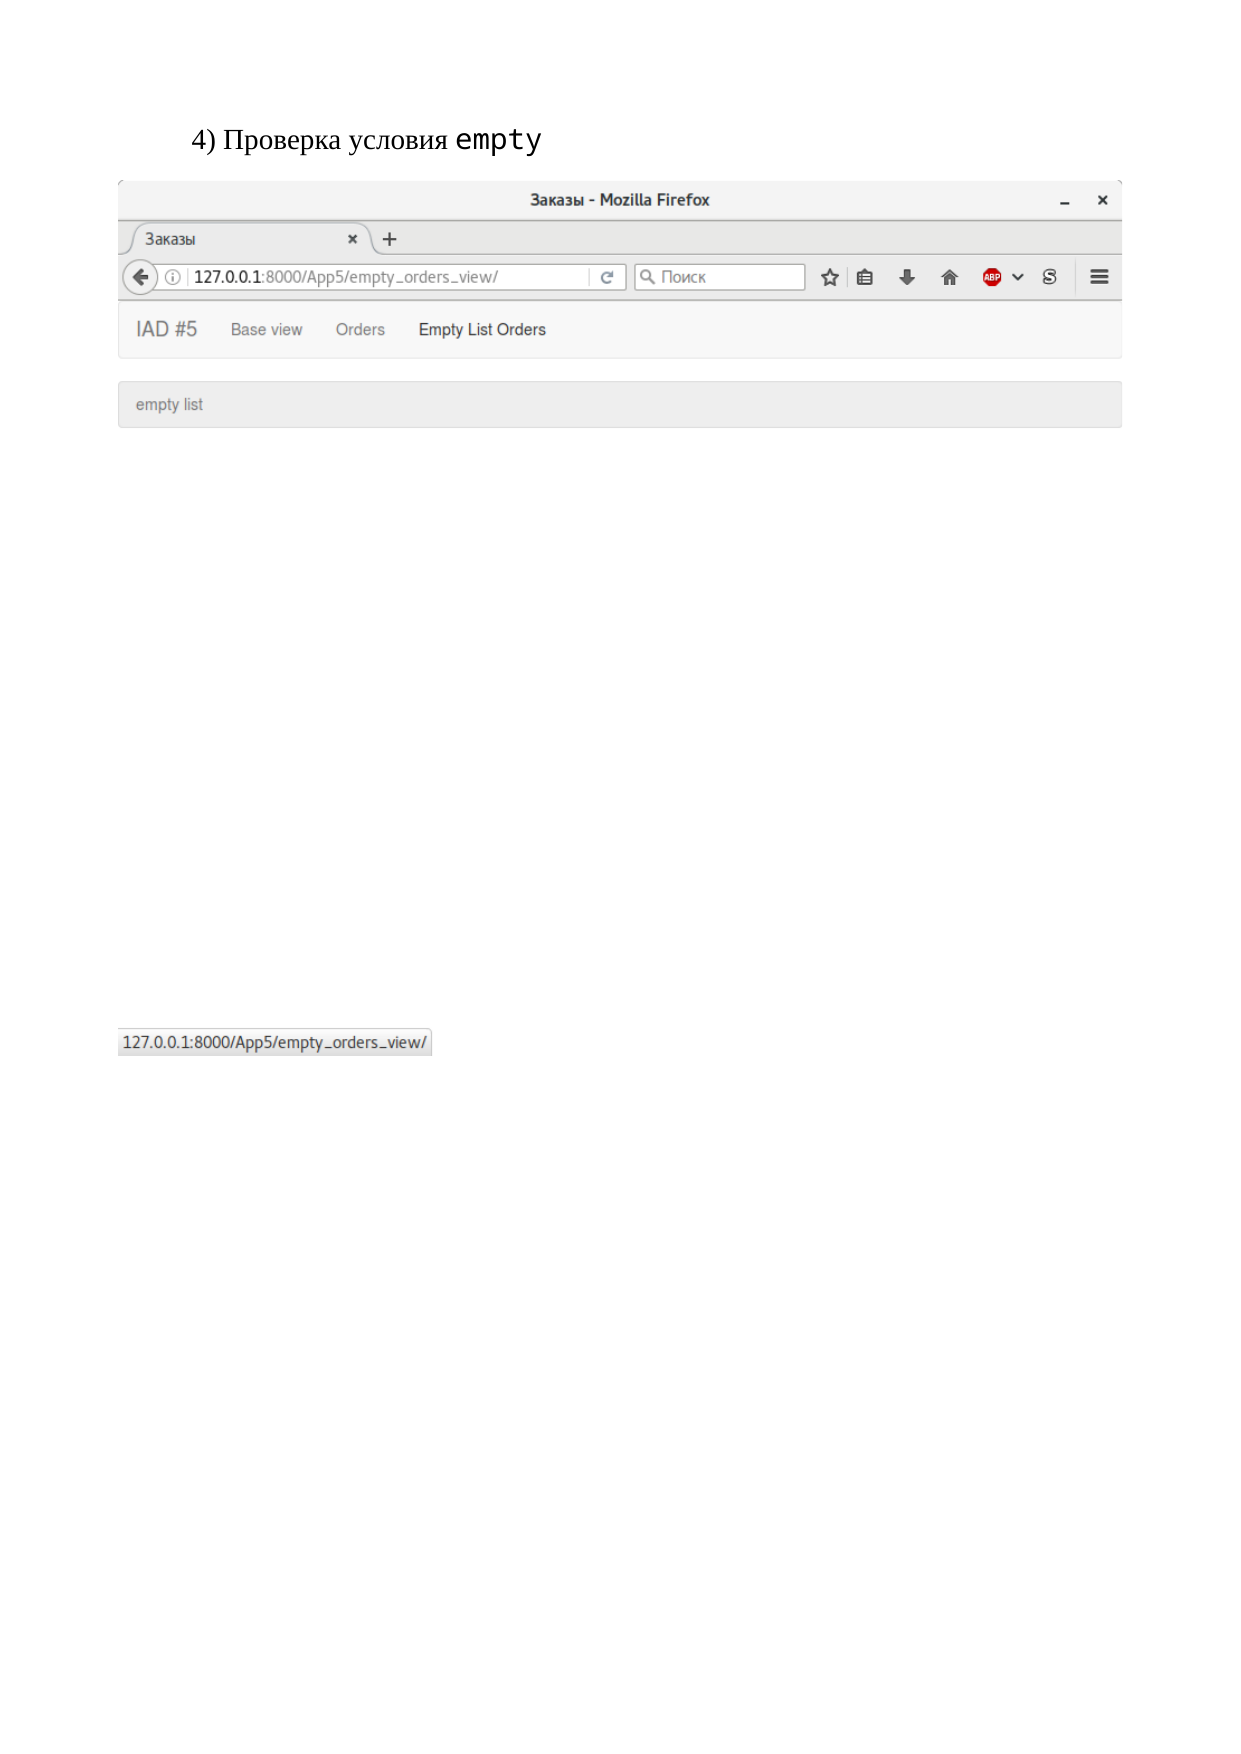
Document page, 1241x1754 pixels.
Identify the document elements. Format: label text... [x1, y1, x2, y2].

text 4) Проверка условия empty [118, 118, 1122, 158]
picture [118, 180, 1123, 1056]
